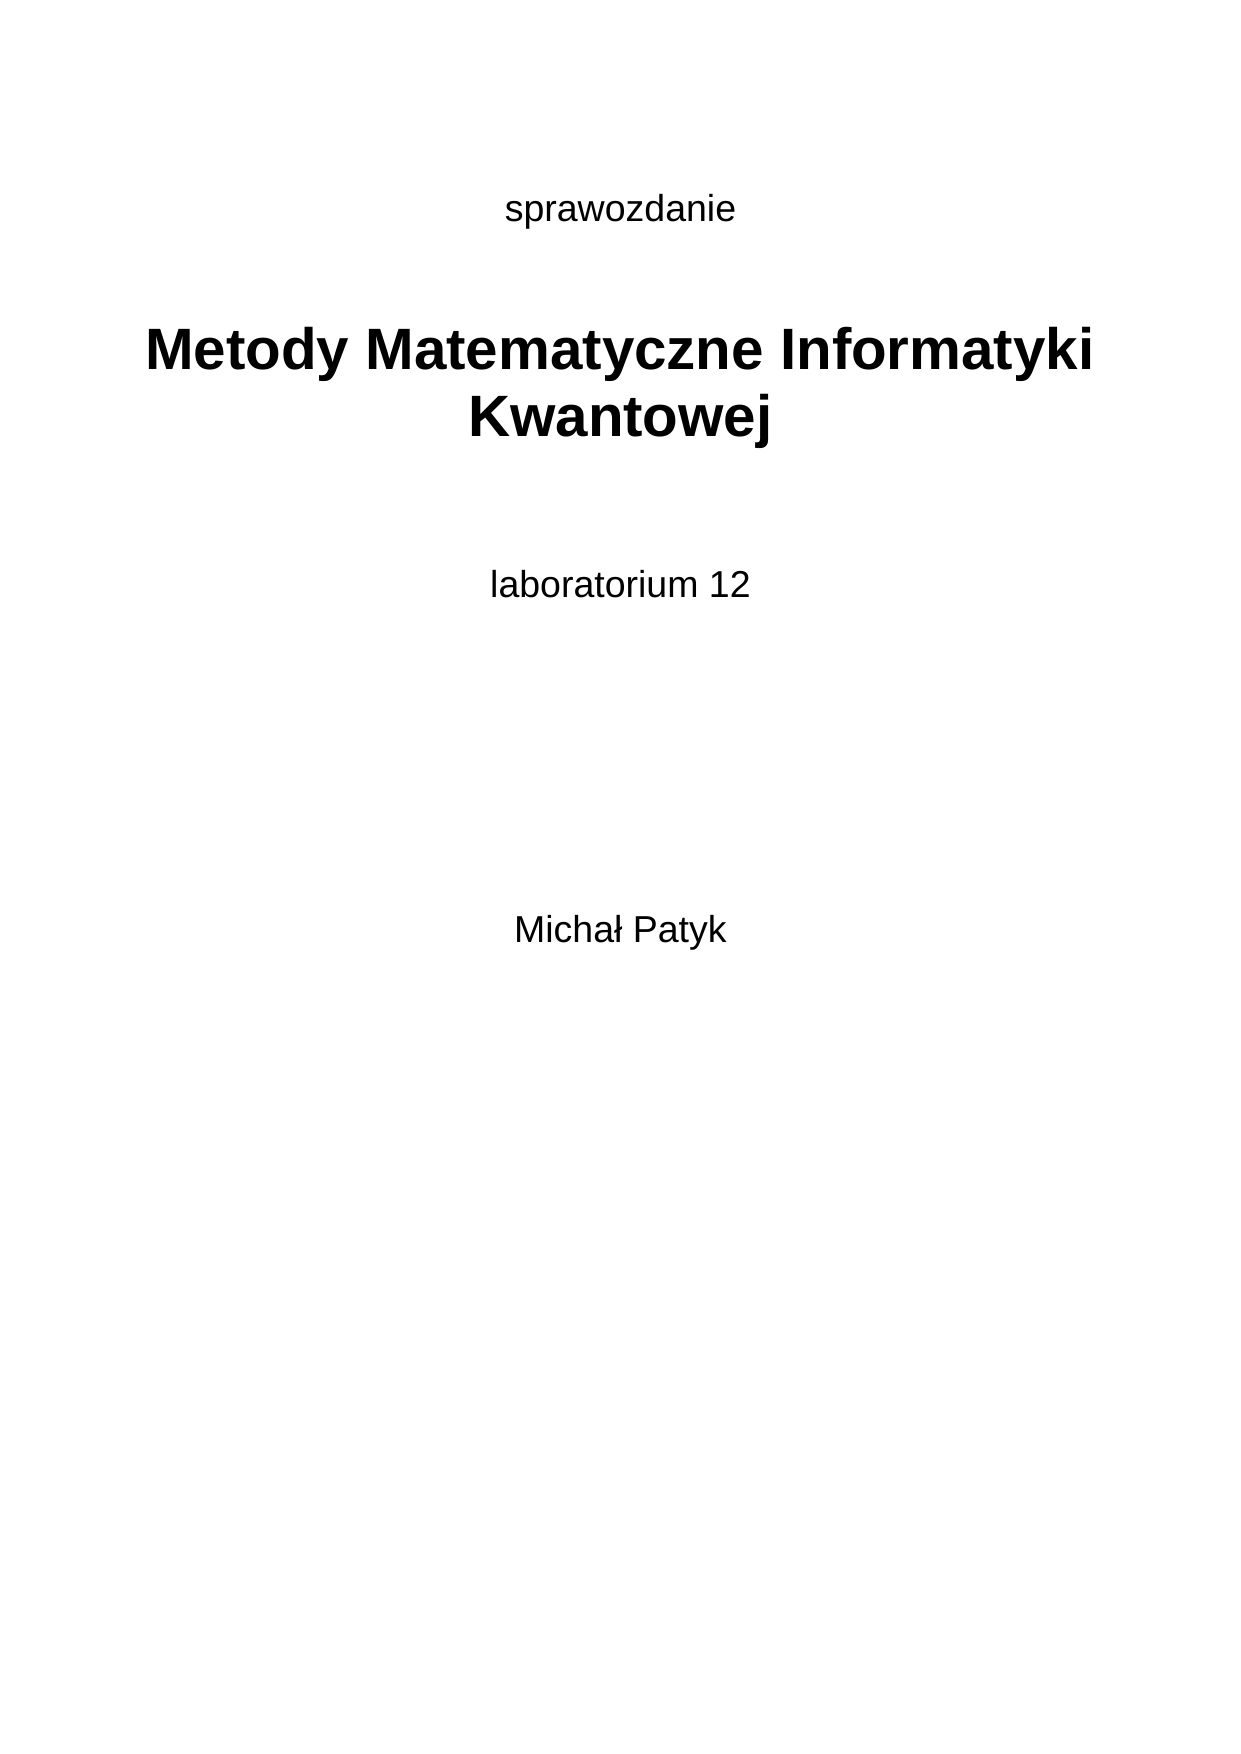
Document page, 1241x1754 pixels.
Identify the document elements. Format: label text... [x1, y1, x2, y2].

subtitle laboratorium 12 Michał Patyk [118, 563, 1122, 951]
subtitle sprawozdanie [118, 186, 1122, 229]
title Metody Matematyczne Informatyki Kwantowej [118, 314, 1122, 449]
